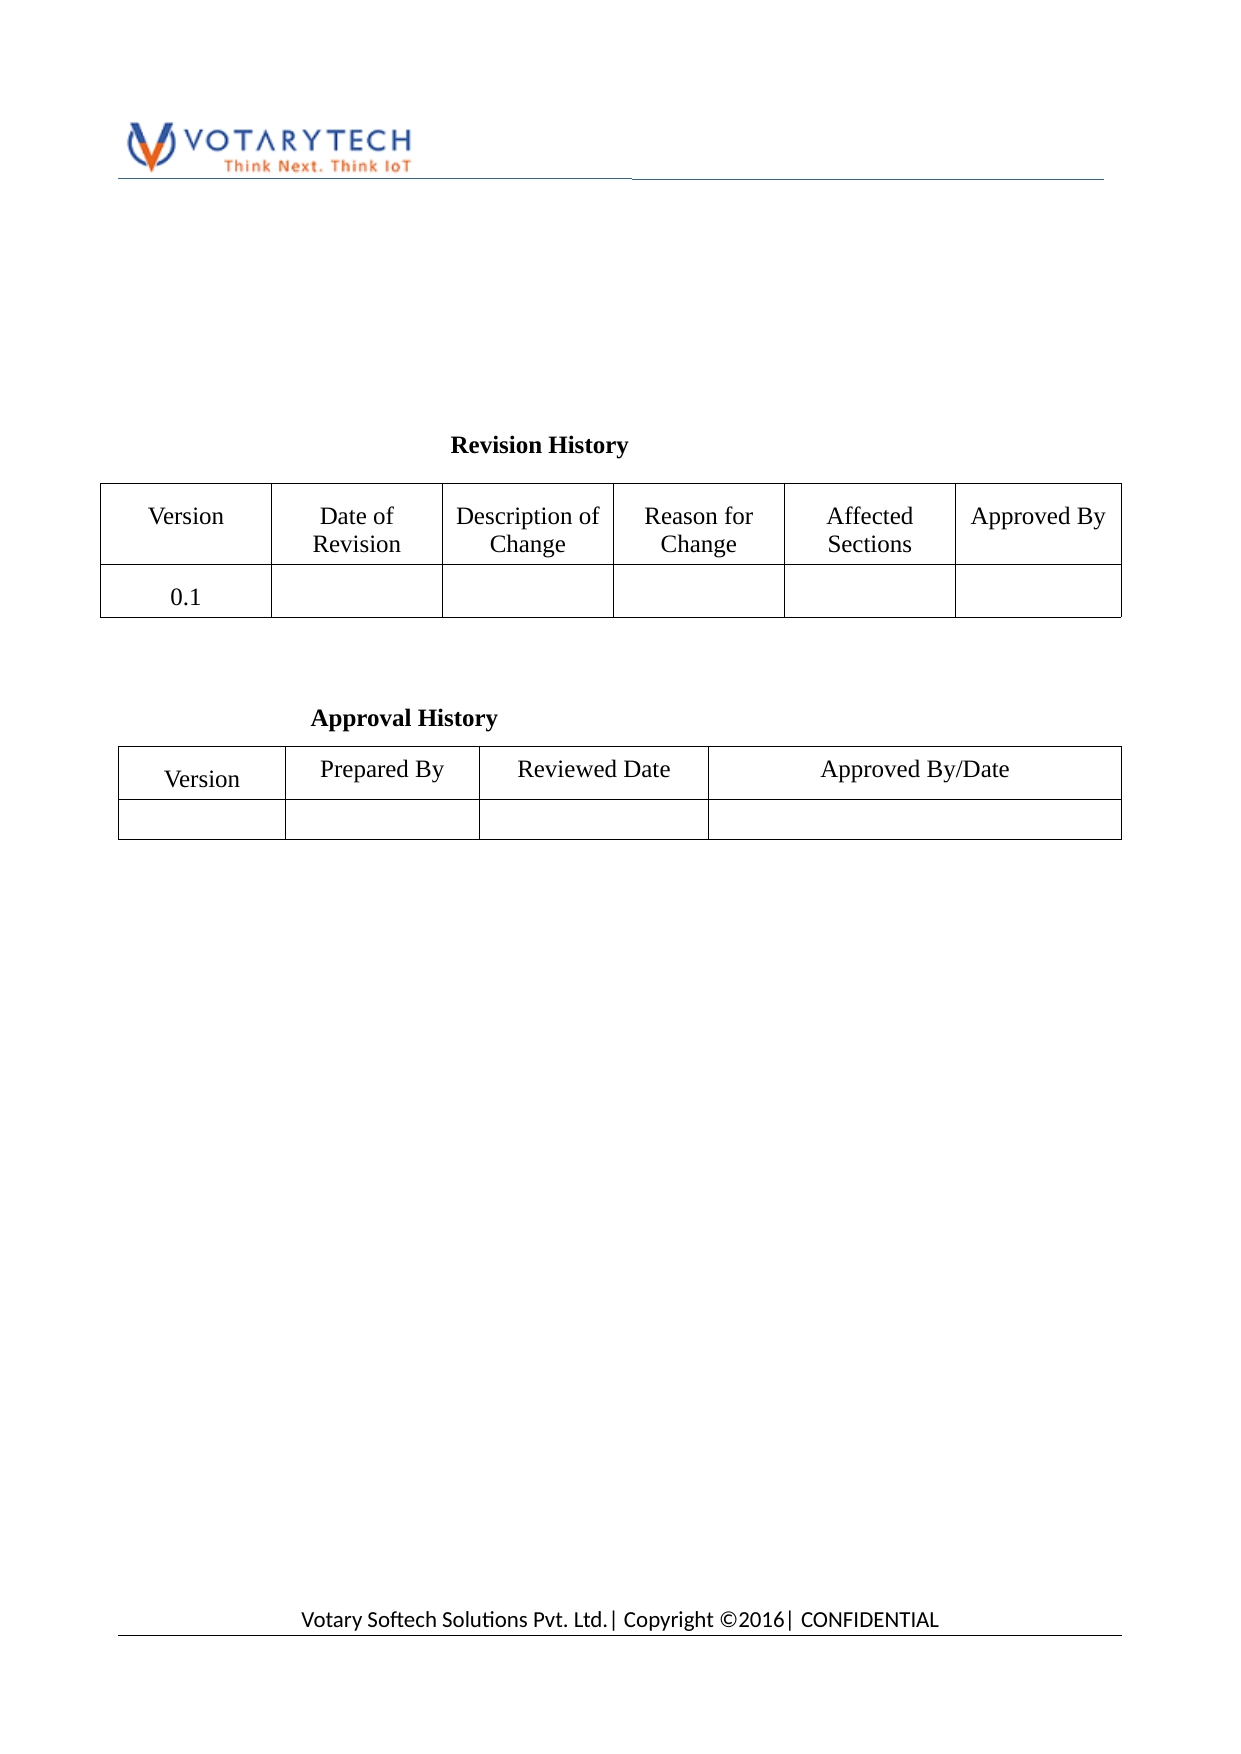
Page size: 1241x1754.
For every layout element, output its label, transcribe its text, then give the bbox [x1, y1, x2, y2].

table_cell [119, 800, 285, 839]
table_cell [785, 565, 955, 617]
table_header Description of Change [443, 484, 613, 564]
picture [118, 118, 419, 178]
text Approval History [118, 703, 1122, 732]
table_cell [286, 800, 479, 839]
table_header Approved By/Date [709, 747, 1121, 799]
table_cell [480, 800, 708, 839]
table_header Version [101, 484, 271, 564]
table_cell 0.1 [101, 565, 271, 617]
table_header Affected Sections [785, 484, 955, 564]
table_header Date of Revision [272, 484, 442, 564]
table_cell [956, 565, 1121, 617]
table_header Reason for Change [614, 484, 784, 564]
table_cell [709, 800, 1121, 839]
table_cell [614, 565, 784, 617]
table_header Version [119, 747, 285, 799]
table_header Prepared By [286, 747, 479, 799]
table_cell [443, 565, 613, 617]
table_header Approved By [956, 484, 1121, 564]
subtitle Revision History [315, 421, 1122, 462]
table_cell [272, 565, 442, 617]
table_header Reviewed Date [480, 747, 708, 799]
